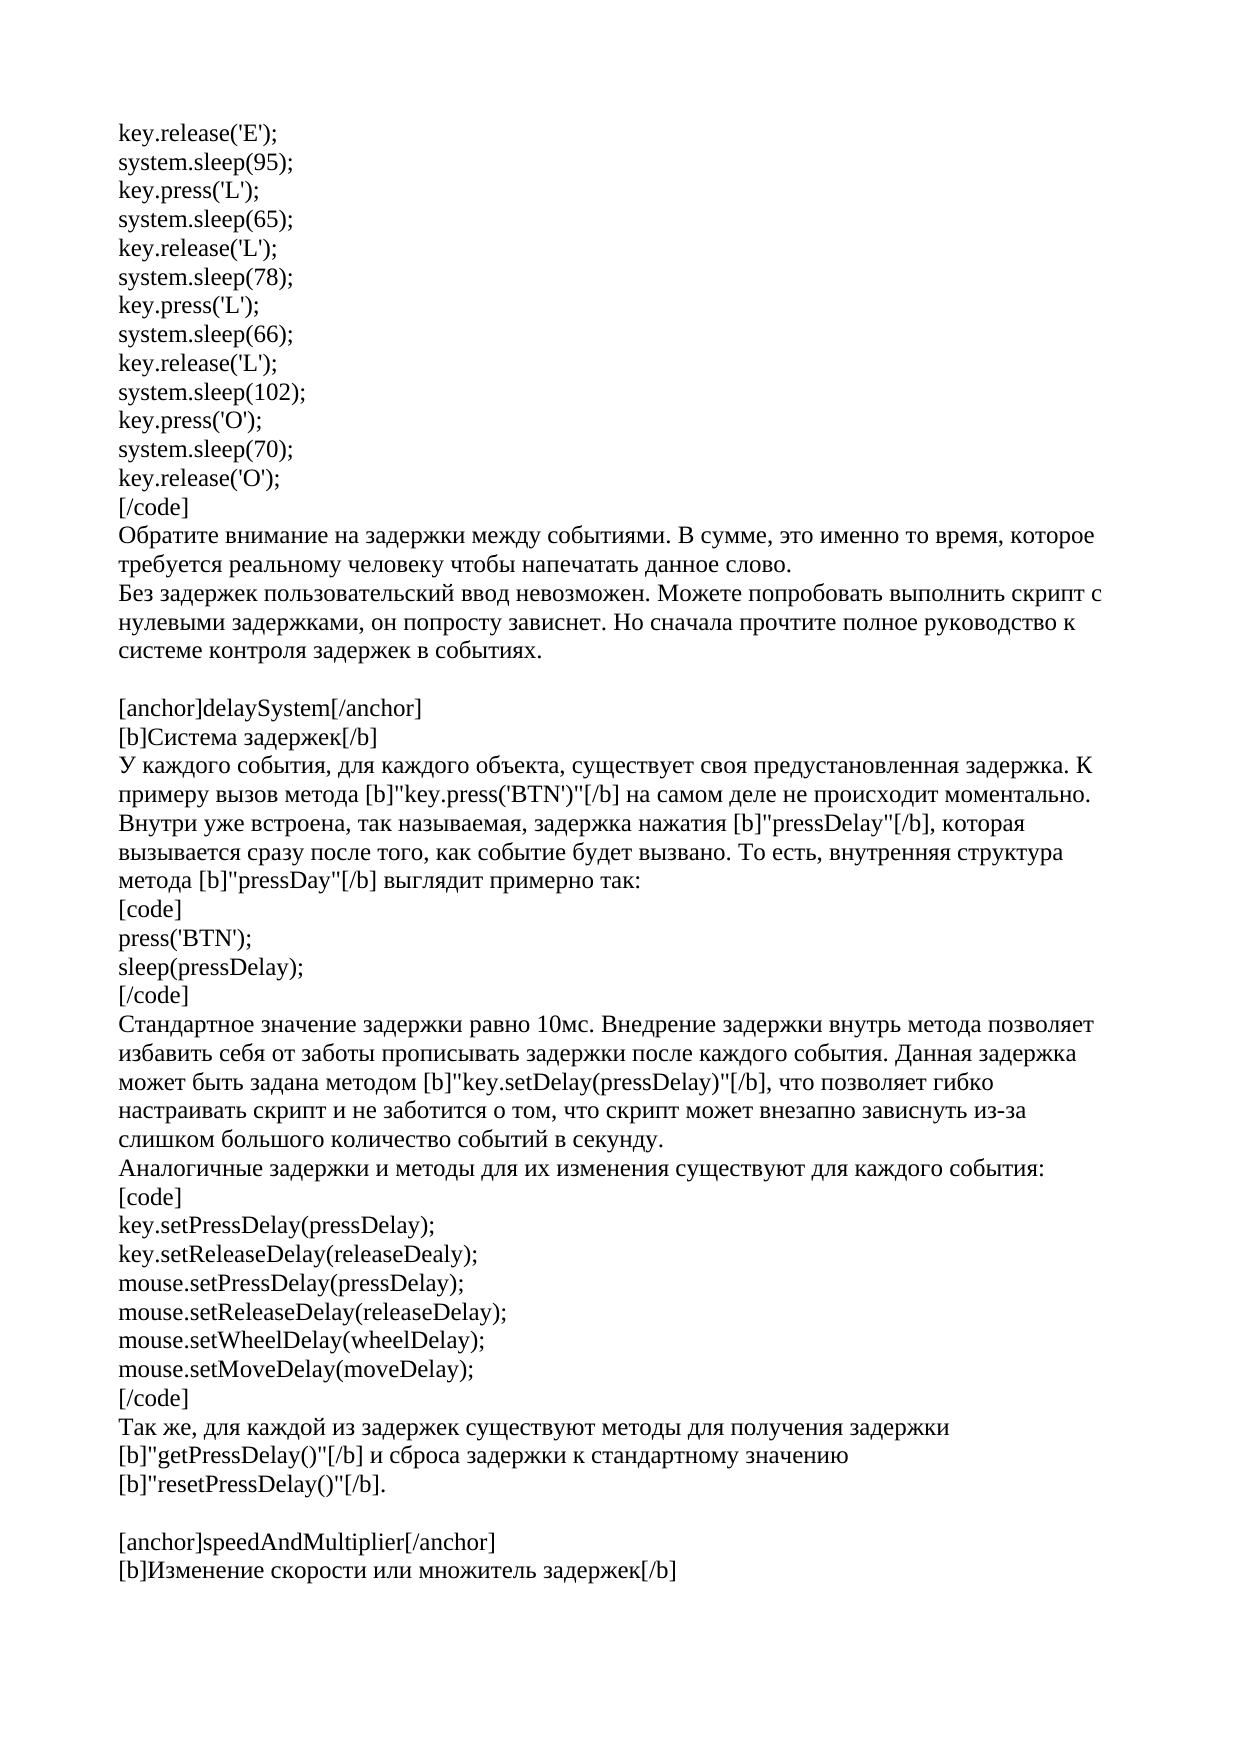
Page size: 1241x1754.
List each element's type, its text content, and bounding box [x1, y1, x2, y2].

text mouse.setMoveDelay(moveDelay); [118, 1354, 1122, 1383]
text Стандартное значение задержки равно 10мс. Внедрение задержки внутрь метода позволяет избавить себя от заботы прописывать задержки после каждого события. Данная задержка может быть задана методом [b]"key.setDelay(pressDelay)"[/b], что позволяет гибко настраивать скрипт и не заботится о том, что скрипт может внезапно зависнуть из-за слишком большого количество событий в секунду. [118, 1009, 1122, 1153]
text key.press('L'); [118, 176, 1122, 204]
text mouse.setReleaseDelay(releaseDelay); [118, 1297, 1122, 1326]
text system.sleep(95); [118, 147, 1122, 176]
text Без задержек пользовательский ввод невозможен. Можете попробовать выполнить скрипт с нулевыми задержками, он попросту зависнет. Но сначала прочтите полное руководство к системе контроля задержек в событиях. [118, 578, 1122, 664]
text system.sleep(65); [118, 204, 1122, 233]
text key.release('L'); [118, 233, 1122, 262]
text [anchor]delaySystem[/anchor] [118, 693, 1122, 722]
text key.setPressDelay(pressDelay); [118, 1211, 1122, 1239]
text Так же, для каждой из задержек существуют методы для получения задержки [b]"getPressDelay()"[/b] и сброса задержки к стандартному значению [b]"resetPressDelay()"[/b]. [118, 1412, 1122, 1498]
text system.sleep(70); [118, 434, 1122, 463]
text system.sleep(78); [118, 262, 1122, 291]
text system.sleep(102); [118, 377, 1122, 406]
text key.press('O'); [118, 406, 1122, 434]
text [/code] [118, 1383, 1122, 1412]
text [code] [118, 894, 1122, 923]
text [/code] [118, 981, 1122, 1009]
text [/code] [118, 492, 1122, 521]
text [b]Изменение скорости или множитель задержек[/b] [118, 1556, 1122, 1584]
text У каждого события, для каждого объекта, существует своя предустановленная задержка. К примеру вызов метода [b]"key.press('BTN')"[/b] на самом деле не происходит моментально. Внутри уже встроена, так называемая, задержка нажатия [b]"pressDelay"[/b], которая вызывается сразу после того, как событие будет вызвано. То есть, внутренняя структура метода [b]"pressDay"[/b] выглядит примерно так: [118, 751, 1122, 894]
text key.setReleaseDelay(releaseDealy); [118, 1239, 1122, 1268]
text [code] [118, 1182, 1122, 1211]
text key.release('O'); [118, 463, 1122, 492]
text key.release('E'); [118, 118, 1122, 147]
text system.sleep(66); [118, 319, 1122, 348]
text Аналогичные задержки и методы для их изменения существуют для каждого события: [118, 1153, 1122, 1182]
text Обратите внимание на задержки между событиями. В сумме, это именно то время, которое требуется реальному человеку чтобы напечатать данное слово. [118, 521, 1122, 578]
text [b]Система задержек[/b] [118, 722, 1122, 751]
text [anchor]speedAndMultiplier[/anchor] [118, 1527, 1122, 1556]
text mouse.setWheelDelay(wheelDelay); [118, 1326, 1122, 1354]
text mouse.setPressDelay(pressDelay); [118, 1268, 1122, 1297]
text sleep(pressDelay); [118, 952, 1122, 981]
text key.press('L'); [118, 291, 1122, 319]
text key.release('L'); [118, 348, 1122, 377]
text press('BTN'); [118, 923, 1122, 952]
